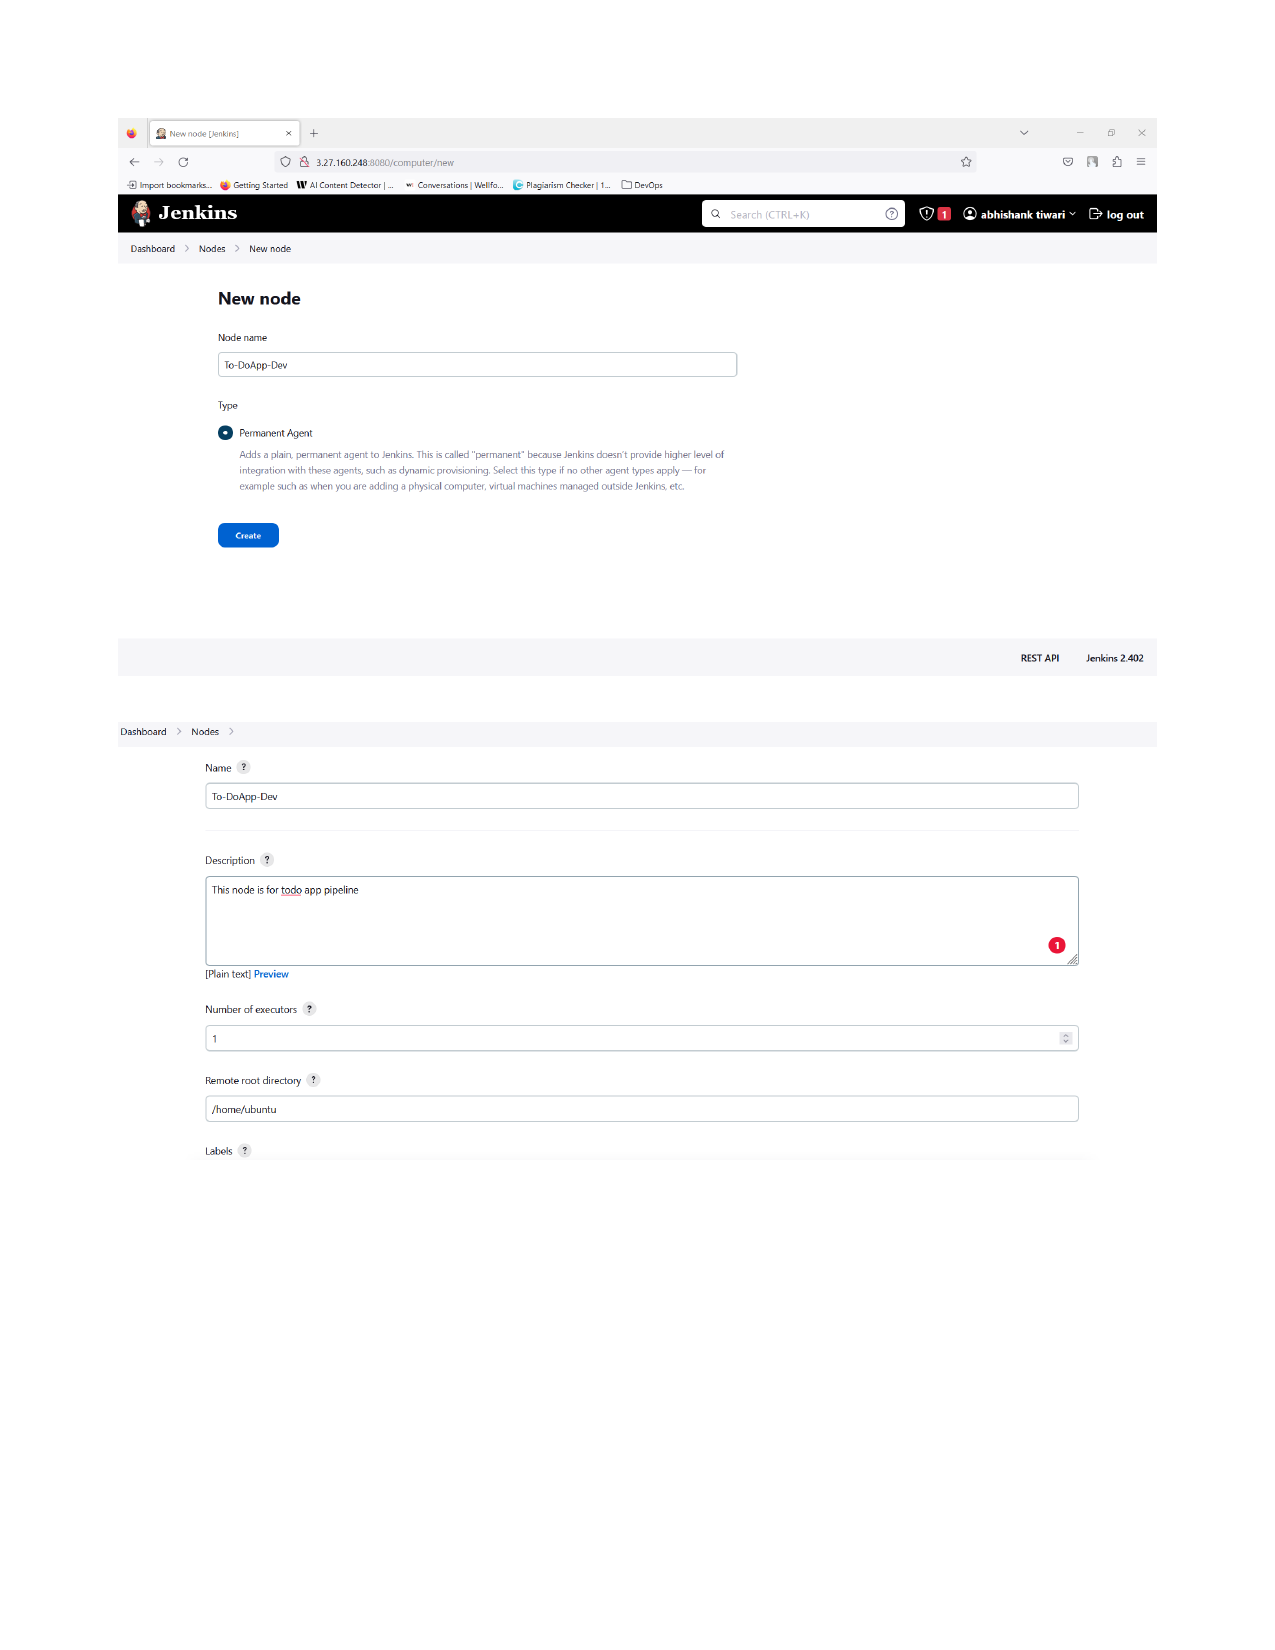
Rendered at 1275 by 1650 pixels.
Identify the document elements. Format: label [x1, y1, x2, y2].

picture [118, 118, 1157, 676]
picture [118, 722, 1157, 1160]
